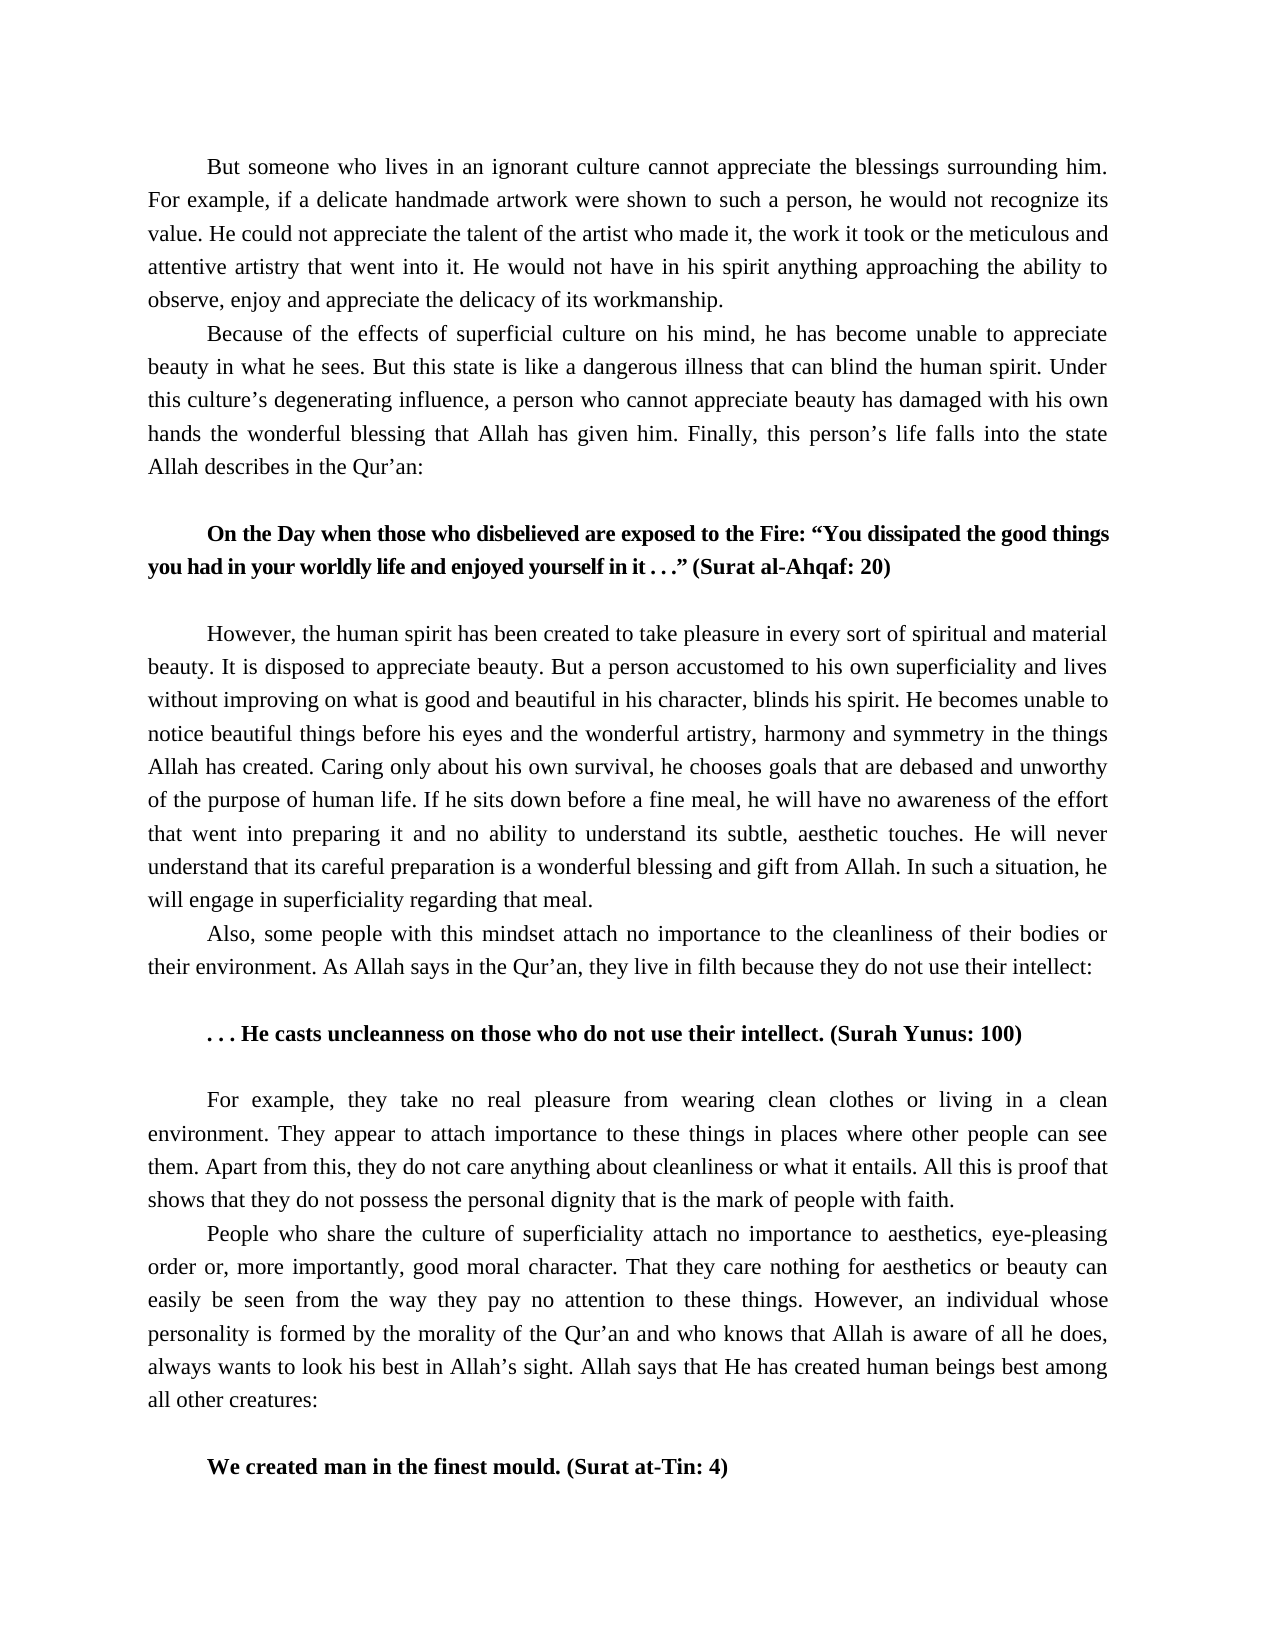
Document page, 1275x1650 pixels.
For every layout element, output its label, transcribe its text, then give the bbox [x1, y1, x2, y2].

text We created man in the finest mould. (Surat at-Tin: 4) [148, 1448, 1110, 1481]
text . . . He casts uncleanness on those who do not use their intellect. (Surah Yunus: 100) [148, 1014, 1110, 1048]
text People who share the culture of superficiality attach no importance to aesthetics, eye-pleasing order or, more importantly, good moral character. That they care nothing for aesthetics or beauty can easily be seen from the way they pay no attention to these things. However, an individual whose personality is formed by the morality of the Qur’an and who knows that Allah is aware of all he does, always wants to look his best in Allah’s sight. Allah says that He has created human beings best among all other creatures: [148, 1214, 1110, 1414]
text Because of the effects of superficial culture on his mind, he has become unable to appreciate beauty in what he sees. But this state is like a dangerous illness that can blind the human spirit. Under this culture’s degenerating influence, a person who cannot appreciate beauty has damaged with his own hands the wonderful blessing that Allah has given him. Finally, this person’s life falls into the state Allah describes in the Qur’an: [148, 314, 1110, 481]
text For example, they take no real pleasure from wearing clean clothes or living in a clean environment. They appear to attach importance to these things in places where other people can see them. Apart from this, they do not care anything about cleanliness or what it entails. All this is proof that shows that they do not possess the personal dignity that is the mark of people with faith. [148, 1081, 1110, 1214]
text On the Day when those who disbelieved are exposed to the Fire: “You dissipated the good things you had in your worldly life and enjoyed yourself in it . . .” (Surat al-Ahqaf: 20) [148, 514, 1110, 581]
text Also, some people with this mindset attach no importance to the cleanliness of their bodies or their environment. As Allah says in the Qur’an, they live in filth because they do not use their intellect: [148, 914, 1110, 981]
text But someone who lives in an ignorant culture cannot appreciate the blessings surrounding him. For example, if a delicate handmade artwork were shown to such a person, he would not recognize its value. He could not appreciate the talent of the artist who made it, the work it took or the meticulous and attentive artistry that went into it. He would not have in his spirit anything approaching the ability to observe, enjoy and appreciate the delicacy of its workmanship. [148, 148, 1110, 314]
text However, the human spirit has been created to take pleasure in every sort of spiritual and material beauty. It is disposed to appreciate beauty. But a person accustomed to his own superficiality and lives without improving on what is good and beautiful in his character, blinds his spirit. He becomes unable to notice beautiful things before his eyes and the wonderful artistry, harmony and symmetry in the things Allah has created. Caring only about his own survival, he chooses goals that are debased and unworthy of the purpose of human life. If he sits down before a fine meal, he will have no awareness of the effort that went into preparing it and no ability to understand its subtle, aesthetic touches. He will never understand that its careful preparation is a wonderful blessing and gift from Allah. In such a situation, he will engage in superficiality regarding that meal. [148, 614, 1110, 914]
